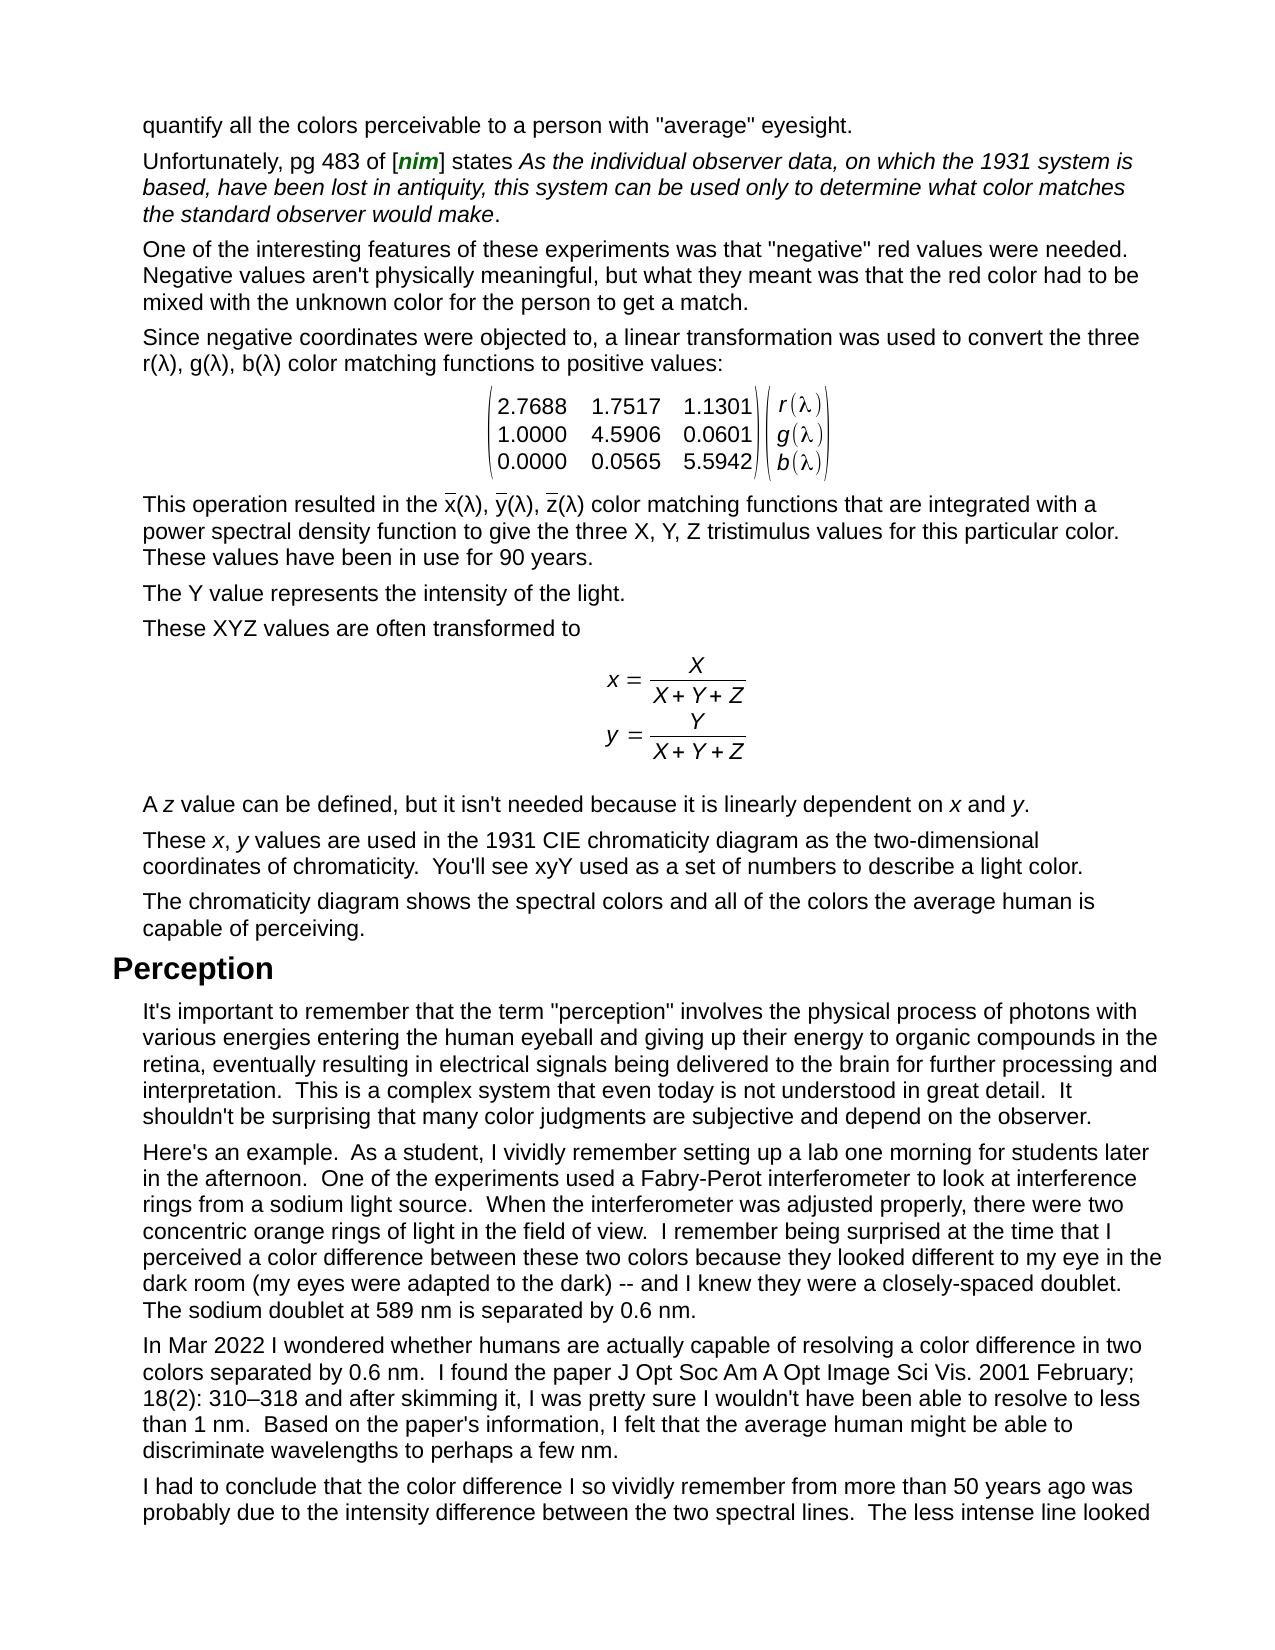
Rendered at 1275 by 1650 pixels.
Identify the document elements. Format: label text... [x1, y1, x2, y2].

text In Mar 2022 I wondered whether humans are actually capable of resolving a color difference in two colors separated by 0.6 nm. I found the paper J Opt Soc Am A Opt Image Sci Vis. 2001 February; 18(2): 310–318 and after skimming it, I was pretty sure I wouldn't have been able to resolve to less than 1 nm. Based on the paper's information, I felt that the average human might be able to discriminate wavelengths to perhaps a few nm. [142, 1332, 1162, 1464]
text The chromaticity diagram shows the spectral colors and all of the colors the average human is capable of perceiving. [142, 888, 1162, 941]
text Unfortunately, pg 483 of [nim] states As the individual observer data, on which the 1931 system is based, have been lost in antiquity, this system can be used only to determine what color matches the standard observer would make. [142, 148, 1162, 227]
text The Y value represents the intensity of the light. [142, 579, 1162, 606]
text I had to conclude that the color difference I so vividly remember from more than 50 years ago was probably due to the intensity difference between the two spectral lines. The less intense line looked [142, 1473, 1162, 1526]
subtitle Perception [112, 950, 1162, 986]
text This operation resulted in the x(λ), y(λ), z(λ) color matching functions that are integrated with a power spectral density function to give the three X, Y, Z tristimulus values for this particular color. These values have been in use for 90 years. [142, 491, 1162, 571]
text One of the interesting features of these experiments was that "negative" red values were needed. Negative values aren't physically meaningful, but what they meant was that the red color had to be mixed with the unknown color for the person to get a match. [142, 236, 1162, 315]
text Since negative coordinates were objected to, a linear transformation was used to convert the three r(λ), g(λ), b(λ) color matching functions to positive values: [142, 324, 1162, 377]
text Here's an example. As a student, I vividly remember setting up a lab one morning for students later in the afternoon. One of the experiments used a Fabry-Perot interferometer to look at interference rings from a sodium light source. When the interferometer was adjusted properly, there were two concentric orange rings of light in the field of view. I remember being surprised at the time that I perceived a color difference between these two colors because they looked different to my eye in the dark room (my eyes were adapted to the dark) -- and I knew they were a closely-spaced doublet. The sodium doublet at 589 nm is separated by 0.6 nm. [142, 1139, 1162, 1323]
text These XYZ values are often transformed to [142, 615, 1162, 641]
text These x, y values are used in the 1931 CIE chromaticity diagram as the two-dimensional coordinates of chromaticity. You'll see xyY used as a set of numbers to describe a light color. [142, 827, 1162, 879]
text quantify all the colors perceivable to a person with "average" eyesight. [142, 112, 1162, 139]
text It's important to remember that the term "perception" involves the physical process of photons with various energies entering the human eyeball and giving up their energy to organic compounds in the retina, eventually resulting in electrical signals being delivered to the brain for further processing and interpretation. This is a complex system that even today is not understood in great detail. It shouldn't be surprising that many color judgments are subjective and depend on the observer. [142, 998, 1162, 1130]
text A z value can be defined, but it isn't needed because it is linearly dependent on x and y. [142, 791, 1162, 818]
